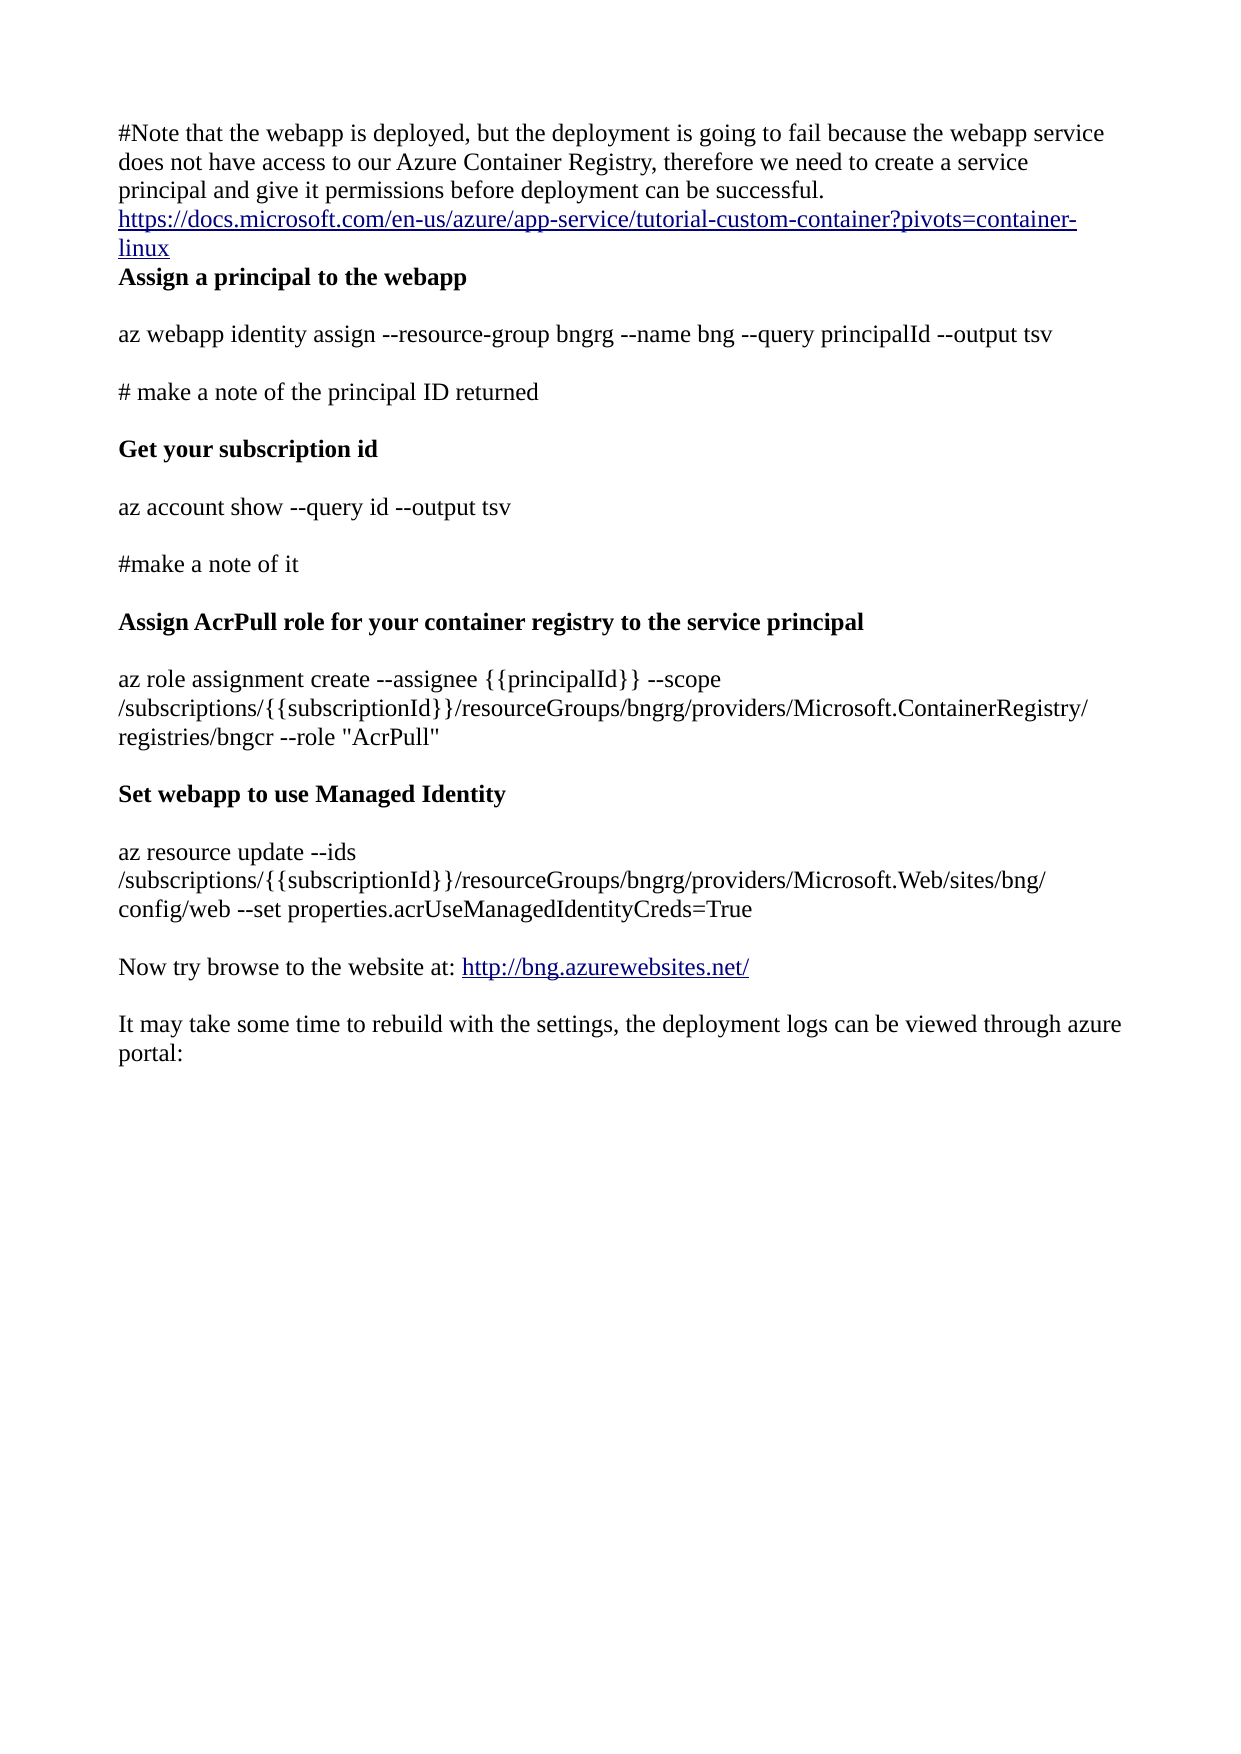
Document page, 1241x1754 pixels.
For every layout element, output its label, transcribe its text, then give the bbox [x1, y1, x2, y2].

text #Note that the webapp is deployed, but the deployment is going to fail because the webapp service does not have access to our Azure Container Registry, therefore we need to create a service principal and give it permissions before deployment can be successful. https://docs.microsoft.com/en-us/azure/app-service/tutorial-custom-container?pivots=container-linux [118, 118, 1122, 262]
text Assign AcrPull role for your container registry to the service principal [118, 607, 1122, 636]
text #make a note of it [118, 549, 1122, 578]
text az webapp identity assign --resource-group bngrg --name bng --query principalId --output tsv [118, 319, 1122, 348]
text Now try browse to the website at: http://bng.azurewebsites.net/ [118, 952, 1122, 981]
text Assign a principal to the webapp [118, 262, 1122, 291]
text az role assignment create --assignee {{principalId}} --scope /subscriptions/{{subscriptionId}}/resourceGroups/bngrg/providers/Microsoft.ContainerRegistry/registries/bngcr --role "AcrPull" [118, 664, 1122, 751]
text Set webapp to use Managed Identity [118, 779, 1122, 808]
text az account show --query id --output tsv [118, 492, 1122, 521]
text It may take some time to rebuild with the settings, the deployment logs can be viewed through azure portal: [118, 1009, 1122, 1067]
text az resource update --ids /subscriptions/{{subscriptionId}}/resourceGroups/bngrg/providers/Microsoft.Web/sites/bng/config/web --set properties.acrUseManagedIdentityCreds=True [118, 837, 1122, 923]
text Get your subscription id [118, 434, 1122, 463]
text # make a note of the principal ID returned [118, 377, 1122, 406]
